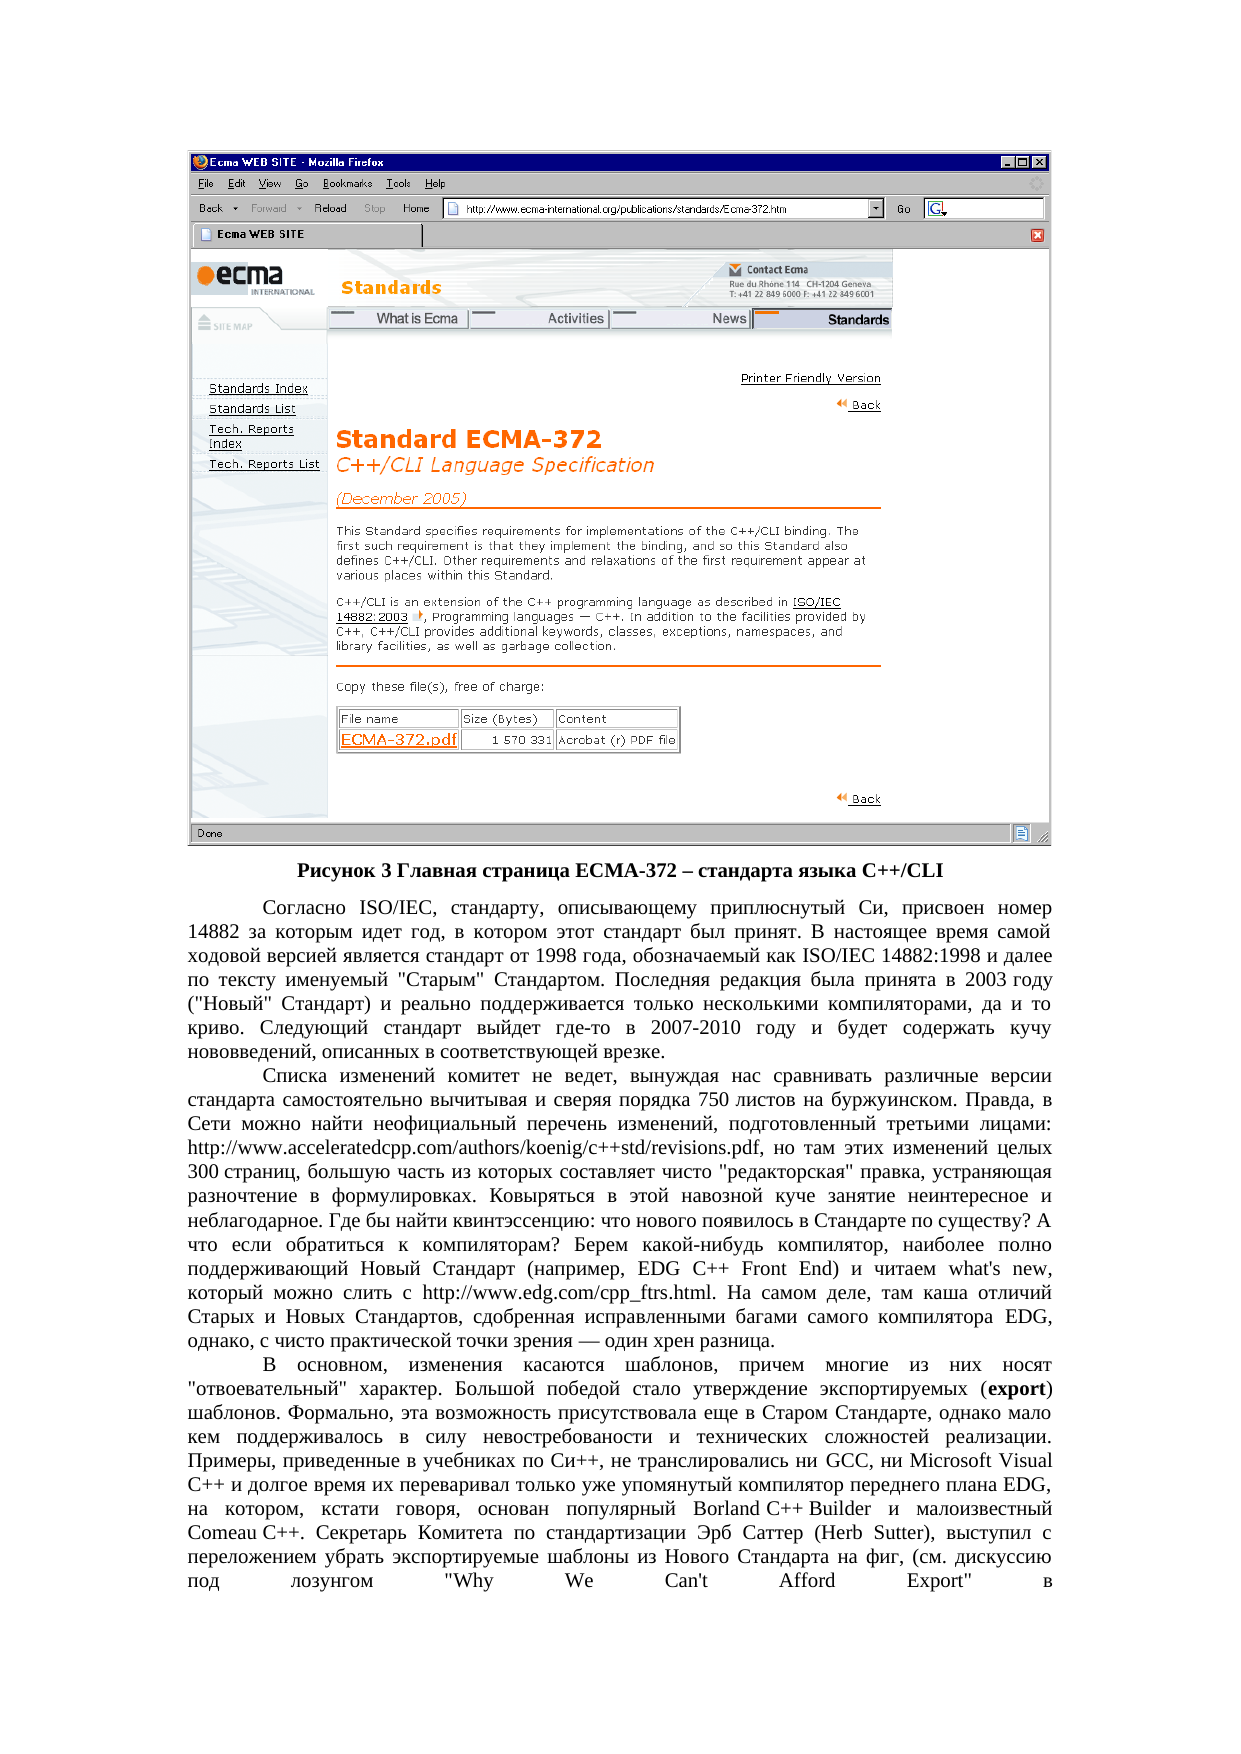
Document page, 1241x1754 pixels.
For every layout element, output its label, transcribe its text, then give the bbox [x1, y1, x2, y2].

text Согласно ISO/IEC, стандарту, описывающему приплюснутый Си, присвоен номер 14882 за которым идет год, в котором этот стандарт был принят. В настоящее время самой ходовой версией является стандарт от 1998 года, обозначаемый как ISO/IEC 14882:1998 и далее по тексту именуемый "Старым" Стандартом. Последняя редакция была принята в 2003 году ("Новый" Стандарт) и реально поддерживается только несколькими компиляторами, да и то криво. Следующий стандарт выйдет где-то в 2007-2010 году и будет содержать кучу нововведений, описанных в соответствующей врезке. [187, 895, 1053, 1063]
text В основном, изменения касаются шаблонов, причем многие из них носят "отвоевательный" характер. Большой победой стало утверждение экспортируемых (export) шаблонов. Формально, эта возможность присутствовала еще в Старом Стандарте, однако мало кем поддерживалось в силу невостребованости и технических сложностей реализации. Примеры, приведенные в учебниках по Си++, не транслировались ни GCC, ни Microsoft Visual C++ и долгое время их переваривал только уже упомянутый компилятор переднего плана EDG, на котором, кстати говоря, основан популярный Borland C++ Builder и малоизвестный Comeau C++. Секретарь Комитета по стандартизации Эрб Саттер (Herb Sutter), выступил с переложением убрать экспортируемые шаблоны из Нового Стандарта на фиг, (см. дискуссию под лозунгом "Why We Can't Afford Export" в [187, 1352, 1053, 1592]
text Списка изменений комитет не ведет, вынуждая нас сравнивать различные версии стандарта самостоятельно вычитывая и сверяя порядка 750 листов на буржуинском. Правда, в Сети можно найти неофициальный перечень изменений, подготовленный третьими лицами: http://www.acceleratedcpp.com/authors/koenig/c++std/revisions.pdf, но там этих изменений целых 300 страниц, большую часть из которых составляет чисто "редакторская" правка, устраняющая разночтение в формулировках. Ковыряться в этой навозной куче занятие неинтересное и неблагодарное. Где бы найти квинтэссенцию: что нового появилось в Стандарте по существу? А что если обратиться к компиляторам? Берем какой-нибудь компилятор, наиболее полно поддерживающий Новый Стандарт (например, EDG C++ Front End) и читаем what's new, который можно слить с http://www.edg.com/cpp_ftrs.html. На самом деле, там каша отличий Старых и Новых Стандартов, сдобренная исправленными багами самого компилятора EDG, однако, с чисто практической точки зрения — один хрен разница. [187, 1063, 1053, 1352]
text Рисунок 3 Главная страница ECMA-372 – стандарта языка C++/CLI [187, 858, 1053, 882]
picture [187, 150, 1052, 846]
